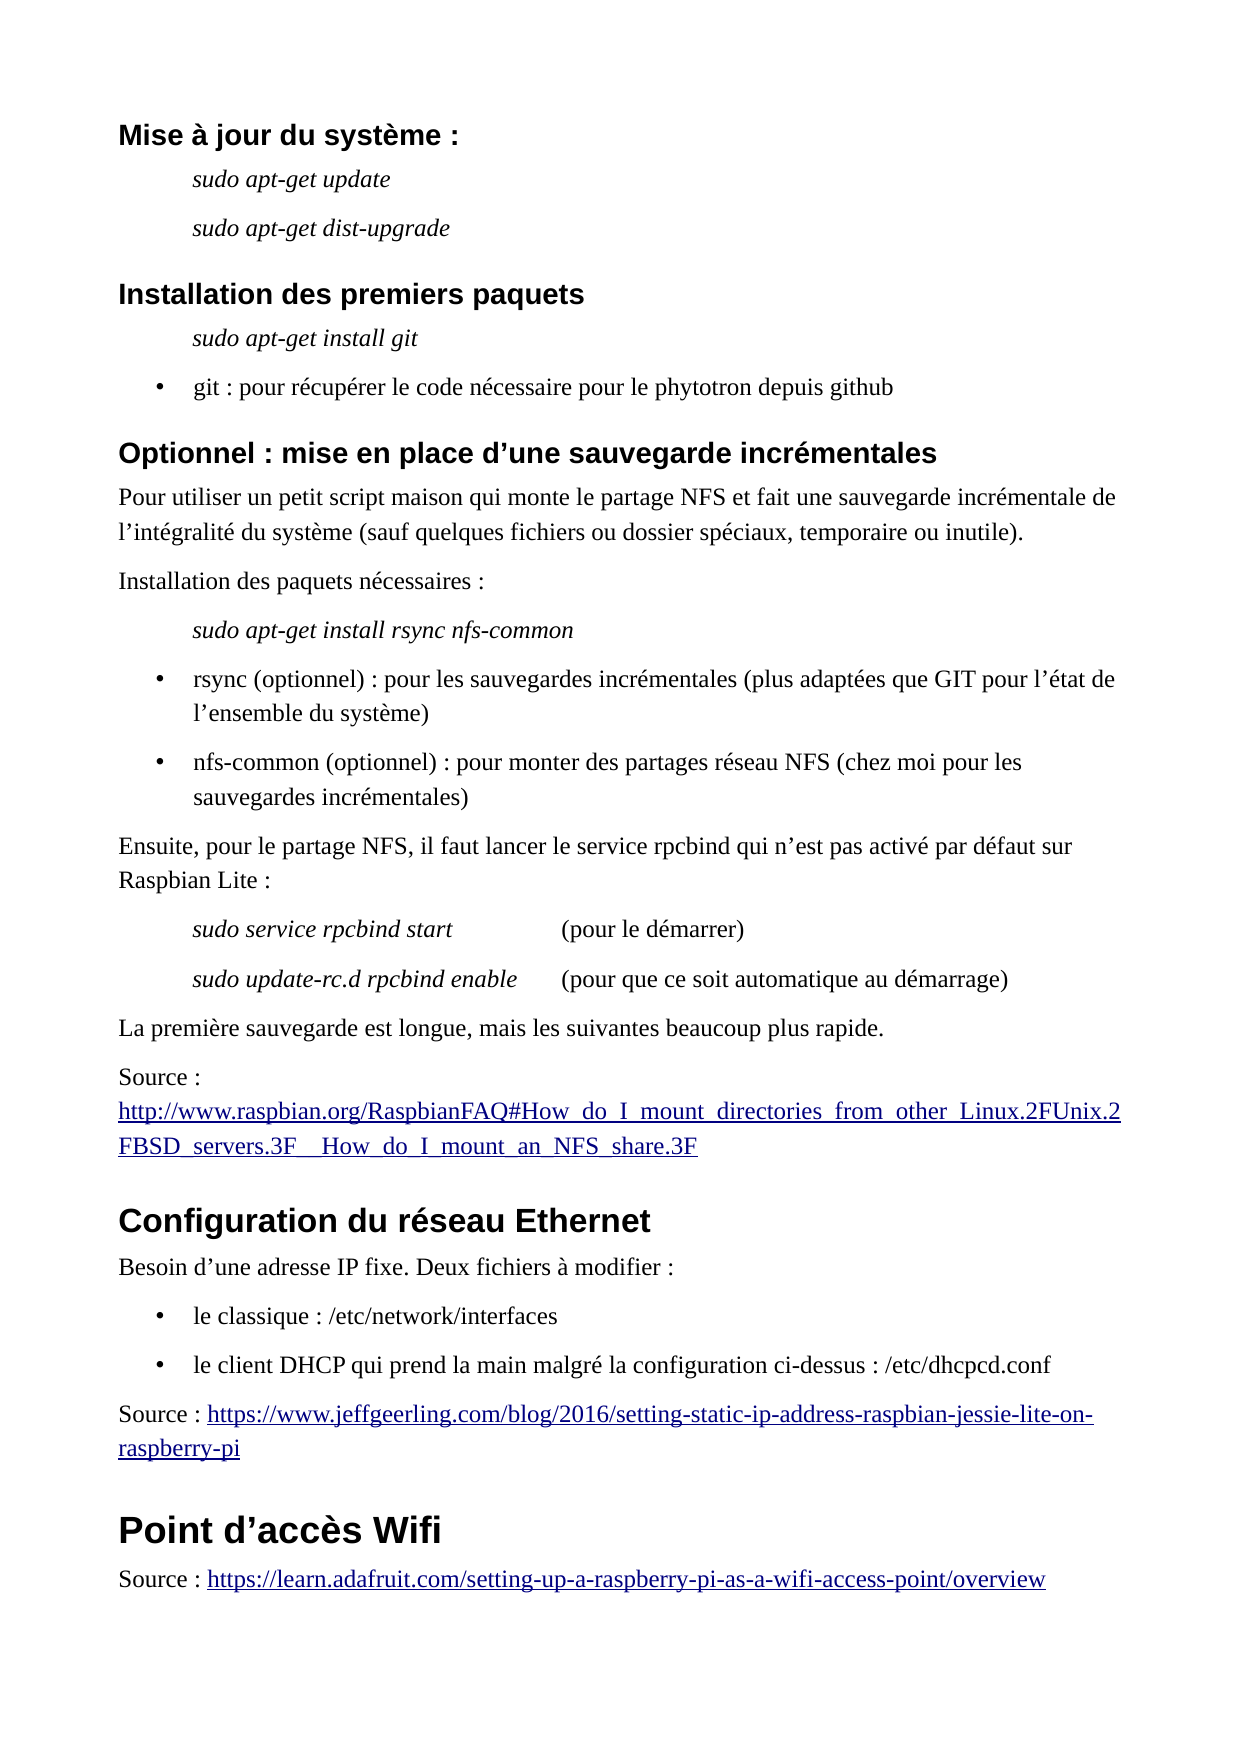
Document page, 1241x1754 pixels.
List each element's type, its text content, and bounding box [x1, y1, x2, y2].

text Source : https://learn.adafruit.com/setting-up-a-raspberry-pi-as-a-wifi-access-point/overview [118, 1564, 1122, 1592]
text sudo service rpcbind start (pour le démarrer) [118, 914, 1122, 943]
subtitle Optionnel : mise en place d’une sauvegarde incrémentales [118, 436, 1122, 470]
text Installation des paquets nécessaires : [118, 566, 1122, 594]
text sudo apt-get dist-upgrade [118, 213, 1122, 242]
text Besoin d’une adresse IP fixe. Deux fichiers à modifier : [118, 1252, 1122, 1281]
text Source : http://www.raspbian.org/RaspbianFAQ#How_do_I_mount_directories_from_other_Linux.2FUnix.2FBSD_servers.3F__How_do_I_mount_an_NFS_share.3F [118, 1062, 1122, 1159]
text sudo update-rc.d rpcbind enable (pour que ce soit automatique au démarrage) [118, 964, 1122, 992]
text Ensuite, pour le partage NFS, il faut lancer le service rpcbind qui n’est pas activé par défaut sur Raspbian Lite : [118, 831, 1122, 894]
subtitle Mise à jour du système : [118, 118, 1122, 152]
text sudo apt-get install git [118, 323, 1122, 352]
list git : pour récupérer le code nécessaire pour le phytotron depuis github [156, 372, 1122, 401]
list le classique : /etc/network/interfaces [156, 1301, 1122, 1329]
subtitle Point d’accès Wifi [118, 1507, 1122, 1551]
subtitle Configuration du réseau Ethernet [118, 1201, 1122, 1239]
text sudo apt-get install rsync nfs-common [118, 615, 1122, 644]
text La première sauvegarde est longue, mais les suivantes beaucoup plus rapide. [118, 1013, 1122, 1041]
subtitle Installation des premiers paquets [118, 277, 1122, 311]
list le client DHCP qui prend la main malgré la configuration ci-dessus : /etc/dhcpcd.conf [156, 1350, 1122, 1379]
list rsync (optionnel) : pour les sauvegardes incrémentales (plus adaptées que GIT pour l’état de l’ensemble du système) [156, 664, 1122, 727]
list nfs-common (optionnel) : pour monter des partages réseau NFS (chez moi pour les sauvegardes incrémentales) [156, 747, 1122, 811]
text Source : https://www.jeffgeerling.com/blog/2016/setting-static-ip-address-raspbian-jessie-lite-on-raspberry-pi [118, 1399, 1122, 1462]
text sudo apt-get update [118, 164, 1122, 193]
text Pour utiliser un petit script maison qui monte le partage NFS et fait une sauvegarde incrémentale de l’intégralité du système (sauf quelques fichiers ou dossier spéciaux, temporaire ou inutile). [118, 482, 1122, 546]
